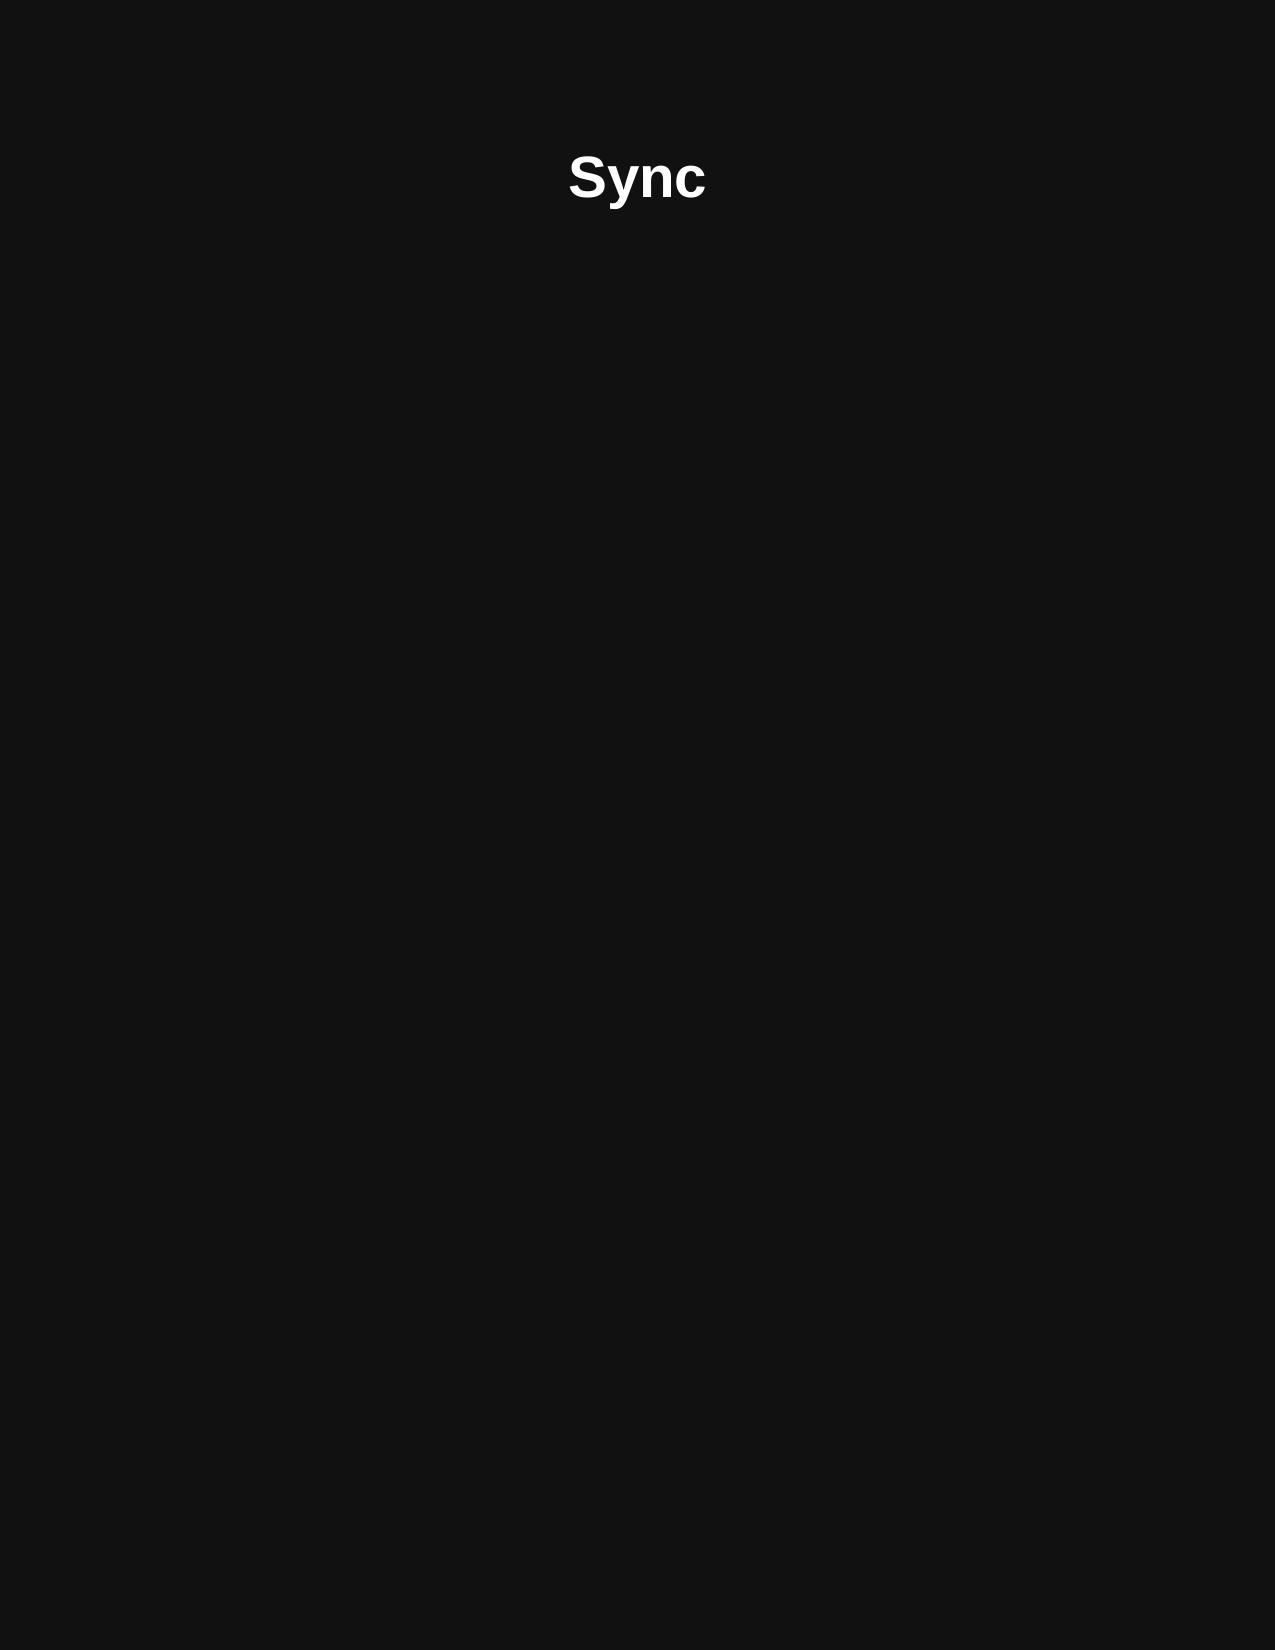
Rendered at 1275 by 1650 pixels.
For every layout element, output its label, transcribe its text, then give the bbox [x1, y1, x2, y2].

title Sync [118, 143, 1157, 210]
